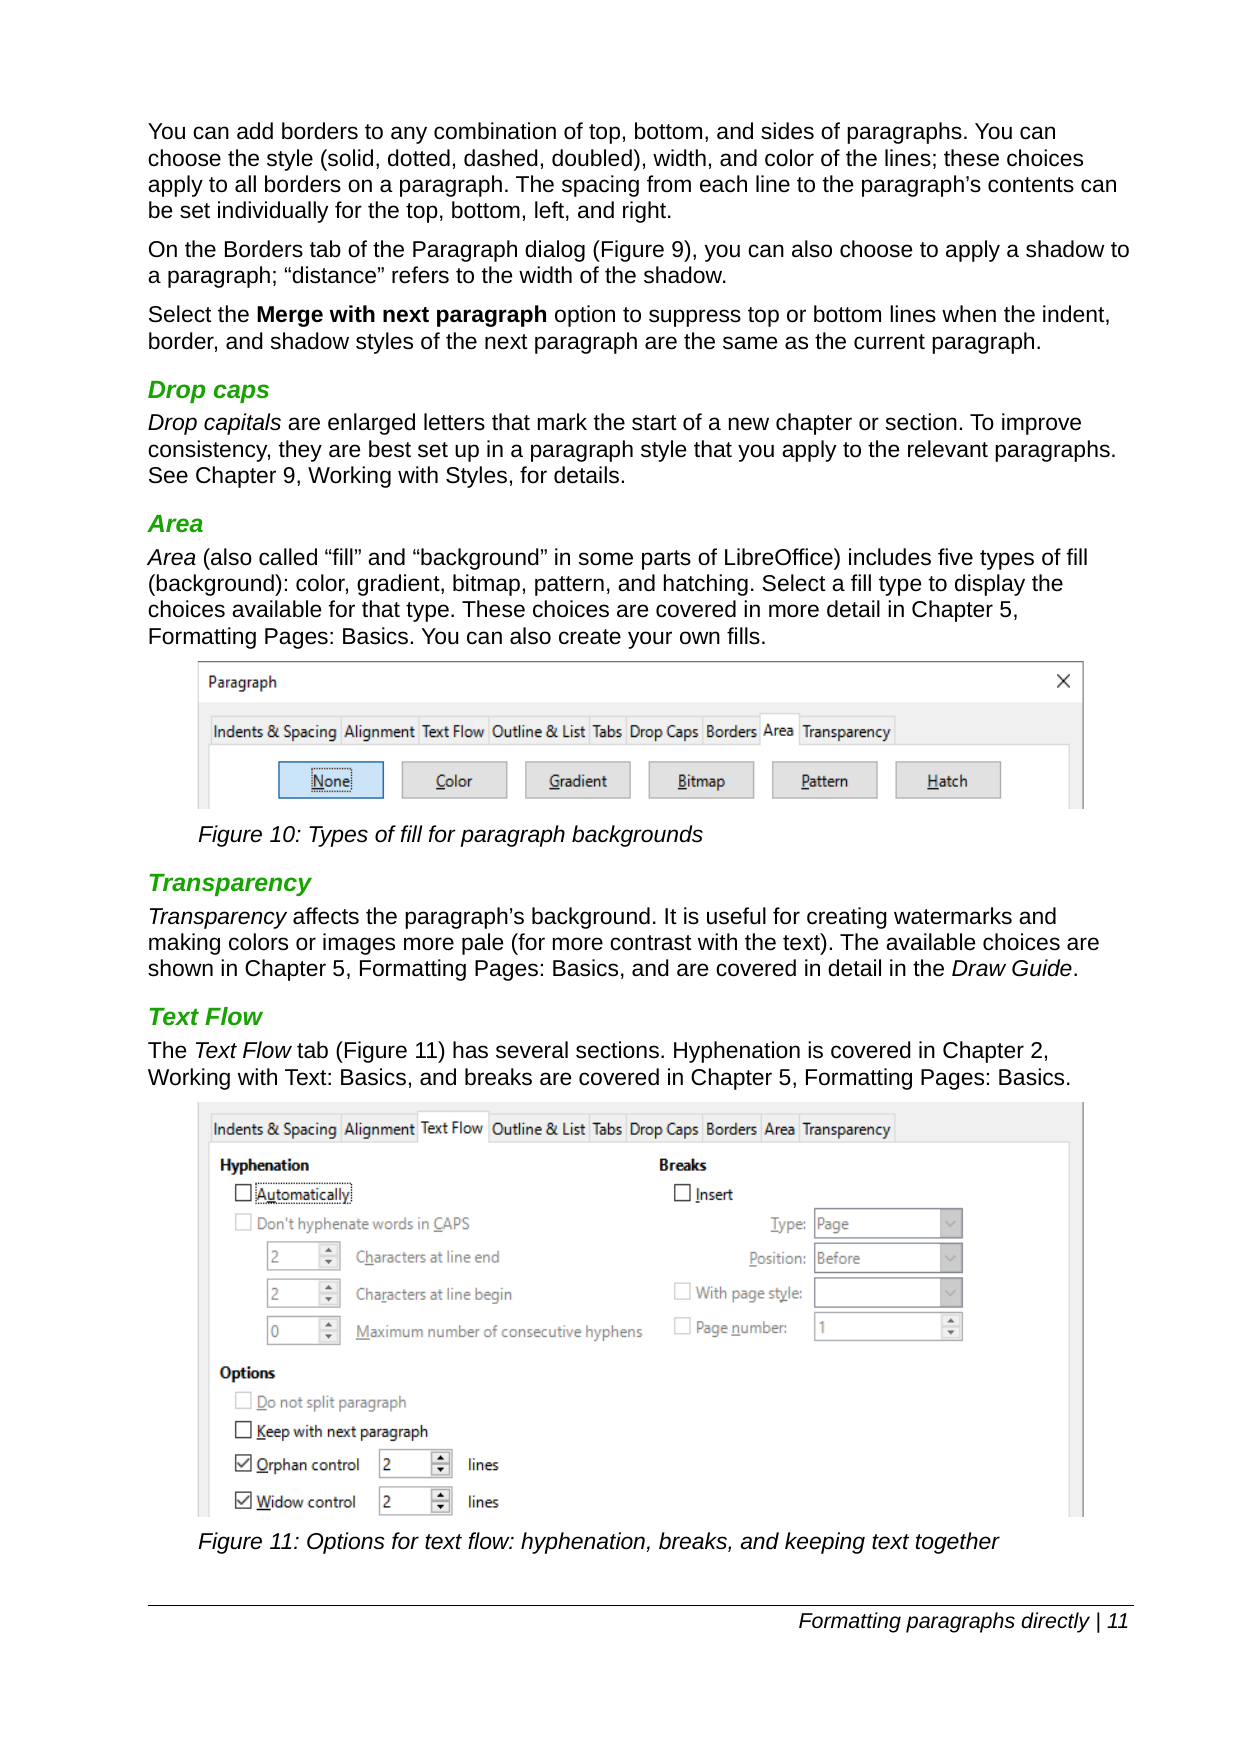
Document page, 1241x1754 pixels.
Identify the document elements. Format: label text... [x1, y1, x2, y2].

text Select the Merge with next paragraph option to suppress top or bottom lines when the indent, border, and shadow styles of the next paragraph are the same as the current paragraph. [148, 301, 1134, 354]
picture [197, 1102, 1084, 1517]
text On the Borders tab of the Paragraph dialog (Figure 9), you can also choose to apply a shadow to a paragraph; “distance” refers to the width of the shadow. [148, 236, 1134, 289]
picture [197, 661, 1084, 809]
text Transparency affects the paragraph’s background. It is useful for creating watermarks and making colors or images more pale (for more contrast with the text). The available choices are shown in Chapter 5, Formatting Pages: Basics, and are covered in detail in the Draw Guide. [148, 903, 1134, 982]
text Figure 11: Options for text flow: hyphenation, breaks, and keeping text together [198, 1528, 1084, 1555]
text Figure 10: Types of fill for paragraph backgrounds [198, 821, 1084, 847]
text Area (also called “fill” and “background” in some parts of LibreOffice) includes five types of fill (background): color, gradient, bitmap, pattern, and hatching. Select a fill type to display the choices available for that type. These choices are covered in more detail in Chapter 5, Formatting Pages: Basics. You can also create your own fills. [148, 544, 1134, 649]
text You can add borders to any combination of top, bottom, and sides of paragraphs. You can choose the style (solid, dotted, dashed, doubled), width, and color of the lines; these choices apply to all borders on a paragraph. The spacing from each line to the paragraph’s contents can be set individually for the top, bottom, left, and right. [148, 118, 1134, 223]
subtitle Area [148, 509, 1134, 538]
text Drop capitals are enlarged letters that mark the start of a new chapter or section. To improve consistency, they are best set up in a paragraph style that you apply to the relevant paragraphs. See Chapter 9, Working with Styles, for details. [148, 409, 1134, 488]
subtitle Drop caps [148, 374, 1134, 403]
text The Text Flow tab (Figure 11) has several sections. Hyphenation is covered in Chapter 2, Working with Text: Basics, and breaks are covered in Chapter 5, Formatting Pages: Basics. [148, 1037, 1134, 1090]
subtitle Text Flow [148, 1002, 1134, 1031]
subtitle Transparency [148, 868, 1134, 897]
